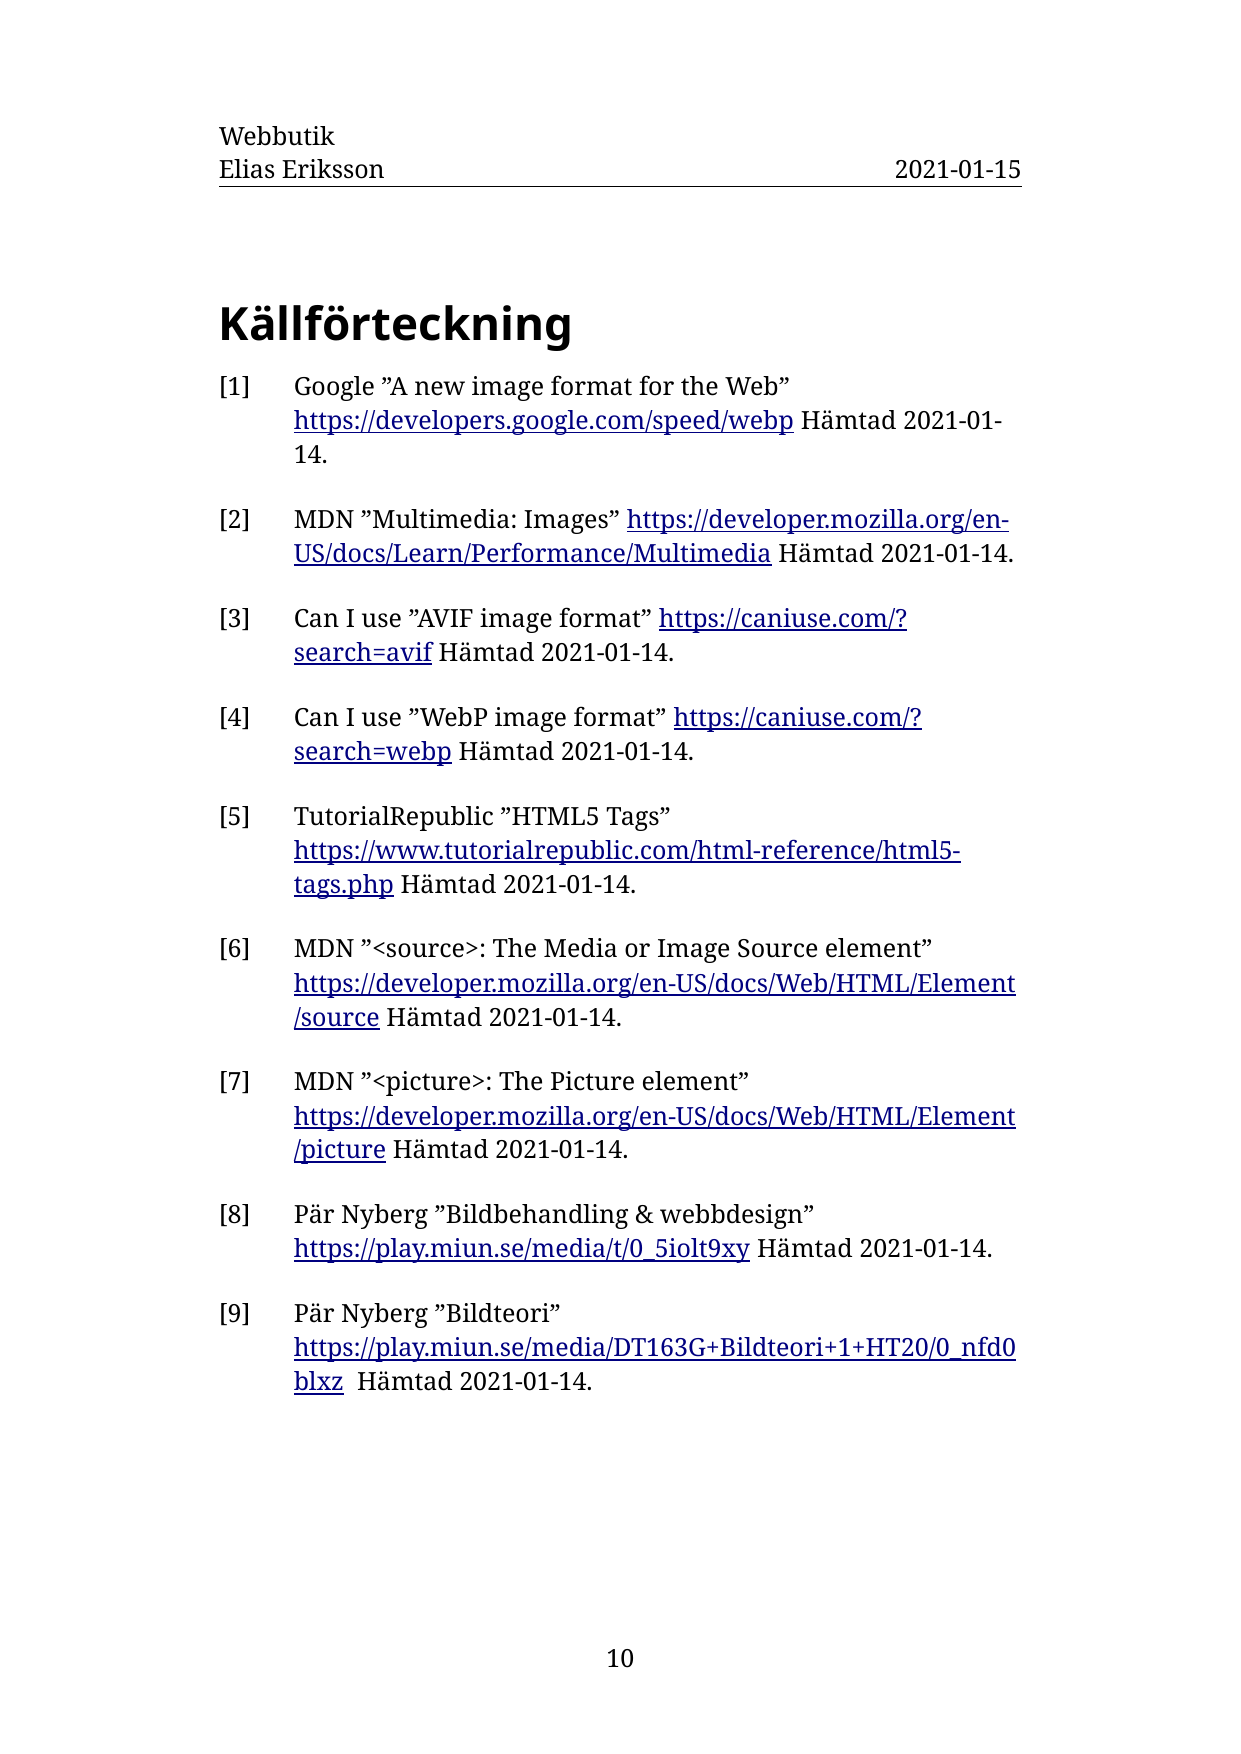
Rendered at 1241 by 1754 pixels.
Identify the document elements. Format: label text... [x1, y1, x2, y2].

list TutorialRepublic ”HTML5 Tags” https://www.tutorialrepublic.com/html-reference/html5-tags.php Hämtad 2021-01-14. [218, 798, 1022, 900]
list Can I use ”AVIF image format” https://caniuse.com/?search=avif Hämtad 2021-01-14. [218, 601, 1022, 669]
list Pär Nyberg ”Bildteori” https://play.miun.se/media/DT163G+Bildteori+1+HT20/0_nfd0blxz Hämtad 2021-01-14. [218, 1296, 1022, 1398]
list Pär Nyberg ”Bildbehandling & webbdesign” https://play.miun.se/media/t/0_5iolt9xy Hämtad 2021-01-14. [218, 1197, 1022, 1265]
list MDN ”<source>: The Media or Image Source element” https://developer.mozilla.org/en-US/docs/Web/HTML/Element/source Hämtad 2021-01-14. [218, 931, 1022, 1033]
subtitle Källförteckning [218, 291, 1022, 353]
list Google ”A new image format for the Web” https://developers.google.com/speed/webp Hämtad 2021-01-14. [218, 369, 1022, 471]
list Can I use ”WebP image format” https://caniuse.com/?search=webp Hämtad 2021-01-14. [218, 699, 1022, 767]
list MDN ”<picture>: The Picture element” https://developer.mozilla.org/en-US/docs/Web/HTML/Element/picture Hämtad 2021-01-14. [218, 1064, 1022, 1166]
list MDN ”Multimedia: Images” https://developer.mozilla.org/en-US/docs/Learn/Performance/Multimedia Hämtad 2021-01-14. [218, 502, 1022, 570]
